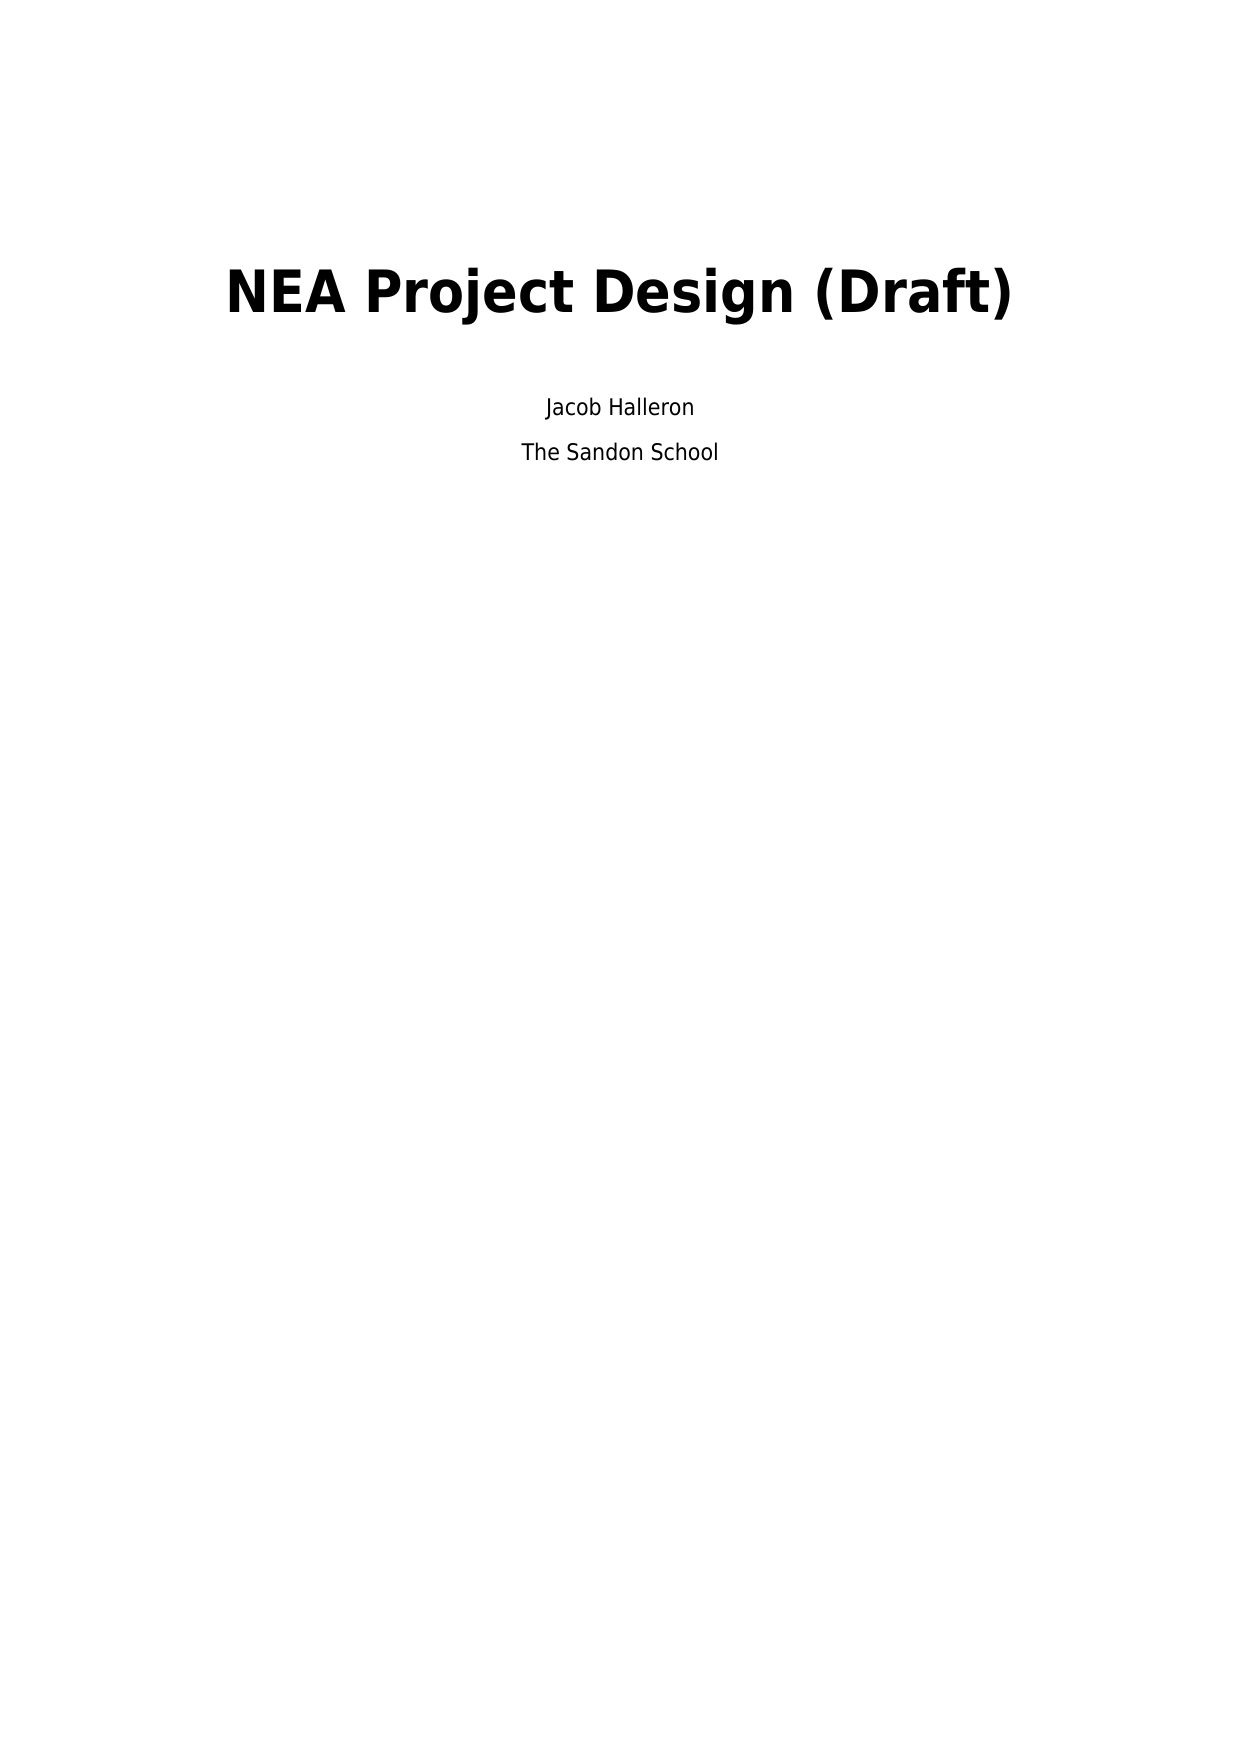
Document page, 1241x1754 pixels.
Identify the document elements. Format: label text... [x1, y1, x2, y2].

text The Sandon School [118, 439, 1122, 466]
title NEA Project Design (Draft) [118, 259, 1122, 327]
text Jacob Halleron [118, 394, 1122, 421]
